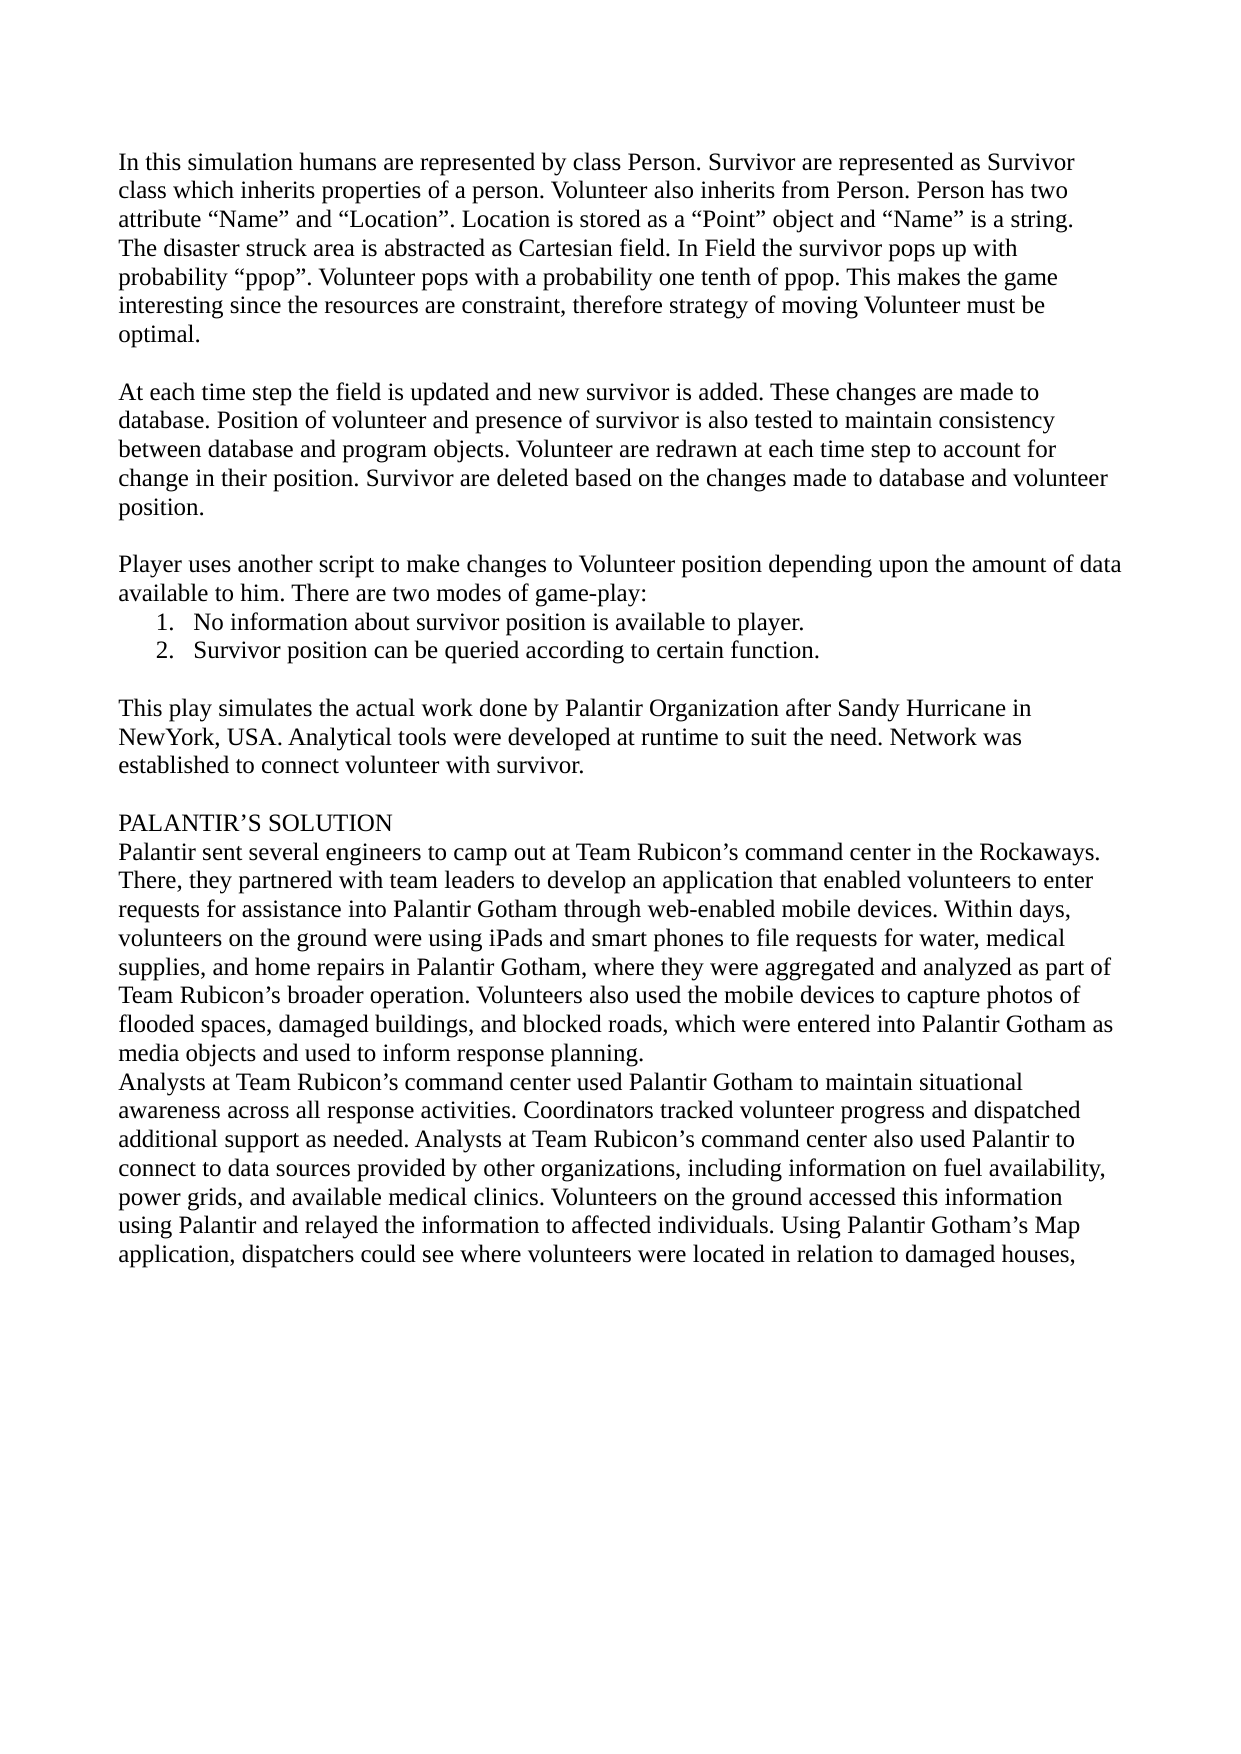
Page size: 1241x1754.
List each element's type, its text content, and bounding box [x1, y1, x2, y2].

text Palantir sent several engineers to camp out at Team Rubicon’s command center in the Rockaways. There, they partnered with team leaders to develop an application that enabled volunteers to enter requests for assistance into Palantir Gotham through web-enabled mobile devices. Within days, [118, 837, 1122, 923]
text In this simulation humans are represented by class Person. Survivor are represented as Survivor class which inherits properties of a person. Volunteer also inherits from Person. Person has two attribute “Name” and “Location”. Location is stored as a “Point” object and “Name” is a string. [118, 147, 1122, 233]
list Survivor position can be queried according to certain function. [156, 636, 1122, 664]
text At each time step the field is updated and new survivor is added. These changes are made to database. Position of volunteer and presence of survivor is also tested to maintain consistency between database and program objects. Volunteer are redrawn at each time step to account for change in their position. Survivor are deleted based on the changes made to database and volunteer position. [118, 377, 1122, 521]
text Player uses another script to make changes to Volunteer position depending upon the amount of data available to him. There are two modes of game-play: [118, 549, 1122, 607]
list No information about survivor position is available to player. [156, 607, 1122, 636]
text Analysts at Team Rubicon’s command center used Palantir Gotham to maintain situational awareness across all response activities. Coordinators tracked volunteer progress and dispatched additional support as needed. Analysts at Team Rubicon’s command center also used Palantir to connect to data sources provided by other organizations, including information on fuel availability, power grids, and available medical clinics. Volunteers on the ground accessed this information using Palantir and relayed the information to affected individuals. Using Palantir Gotham’s Map application, dispatchers could see where volunteers were located in relation to damaged houses, [118, 1067, 1122, 1268]
text volunteers on the ground were using iPads and smart phones to file requests for water, medical supplies, and home repairs in Palantir Gotham, where they were aggregated and analyzed as part of Team Rubicon’s broader operation. Volunteers also used the mobile devices to capture photos of [118, 923, 1122, 1009]
text flooded spaces, damaged buildings, and blocked roads, which were entered into Palantir Gotham as media objects and used to inform response planning. [118, 1009, 1122, 1067]
text The disaster struck area is abstracted as Cartesian field. In Field the survivor pops up with probability “ppop”. Volunteer pops with a probability one tenth of ppop. This makes the game interesting since the resources are constraint, therefore strategy of moving Volunteer must be optimal. [118, 233, 1122, 348]
text This play simulates the actual work done by Palantir Organization after Sandy Hurricane in NewYork, USA. Analytical tools were developed at runtime to suit the need. Network was established to connect volunteer with survivor. [118, 693, 1122, 779]
text PALANTIR’S SOLUTION [118, 808, 1122, 837]
